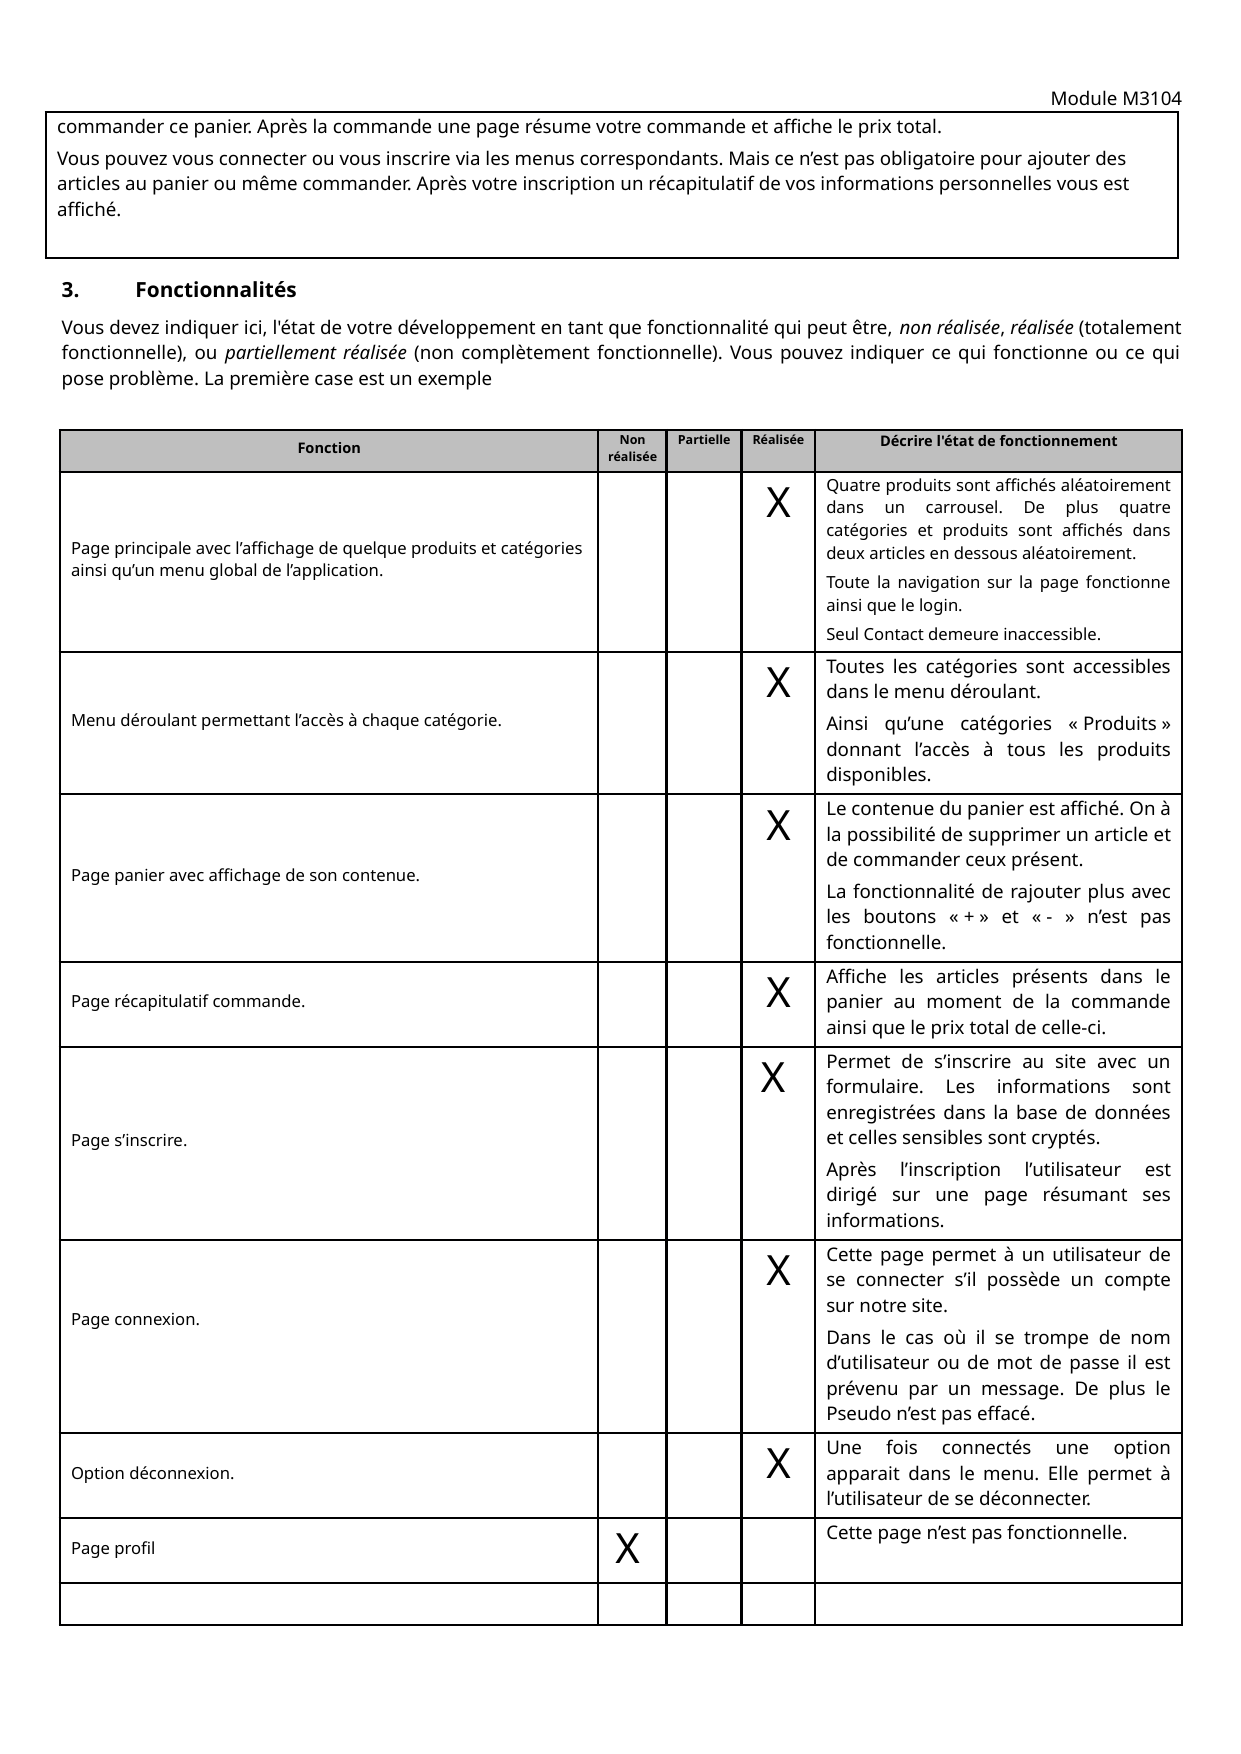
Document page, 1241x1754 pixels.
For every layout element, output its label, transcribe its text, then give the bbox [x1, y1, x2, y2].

table_cell X [743, 963, 814, 1046]
table_cell [61, 1584, 597, 1624]
table_cell Page profil [61, 1519, 597, 1582]
table_cell [668, 1434, 740, 1517]
table_cell Permet de s’inscrire au site avec un formulaire. Les informations sont enregistrées dans la base de données et celles sensibles sont cryptés. Après l’inscription l’utilisateur est dirigé sur une page résumant ses informations. [816, 1048, 1181, 1239]
table_cell [599, 795, 665, 961]
table_cell [599, 473, 665, 651]
table_cell Le contenue du panier est affiché. On à la possibilité de supprimer un article et de commander ceux présent. La fonctionnalité de rajouter plus avec les boutons « + » et « - » n’est pas fonctionnelle. [816, 795, 1181, 961]
table_cell X [599, 1519, 665, 1582]
table_cell [668, 473, 740, 651]
table_header Décrire l'état de fonctionnement [816, 431, 1181, 471]
table_cell [668, 963, 740, 1046]
table_cell [599, 1048, 665, 1239]
table_cell [668, 795, 740, 961]
table_cell [599, 653, 665, 793]
table_cell X [743, 1434, 814, 1517]
table_cell X [743, 653, 814, 793]
table_cell X [743, 1048, 814, 1239]
table_cell [743, 1519, 814, 1582]
table_cell Quatre produits sont affichés aléatoirement dans un carrousel. De plus quatre catégories et produits sont affichés dans deux articles en dessous aléatoirement. Toute la navigation sur la page fonctionne ainsi que le login. Seul Contact demeure inaccessible. [816, 473, 1181, 651]
table_cell Menu déroulant permettant l’accès à chaque catégorie. [61, 653, 597, 793]
table_cell Page connexion. [61, 1241, 597, 1432]
table_cell Page récapitulatif commande. [61, 963, 597, 1046]
table_cell [599, 1434, 665, 1517]
table_cell Page principale avec l’affichage de quelque produits et catégories ainsi qu’un menu global de l’application. [61, 473, 597, 651]
table_header Fonction [61, 431, 597, 471]
table_cell [599, 1584, 665, 1624]
table_cell [668, 1048, 740, 1239]
text Vous devez indiquer ici, l'état de votre développement en tant que fonctionnalité qui peut être, non réalisée, réalisée (totalement fonctionnelle), ou partiellement réalisée (non complètement fonctionnelle). Vous pouvez indiquer ce qui fonctionne ou ce qui pose problème. La première case est un exemple [61, 314, 1182, 391]
table_cell [668, 1241, 740, 1432]
table_cell X [743, 1241, 814, 1432]
table_cell [668, 653, 740, 793]
table_cell Page panier avec affichage de son contenue. [61, 795, 597, 961]
table_cell [668, 1519, 740, 1582]
table_cell Toutes les catégories sont accessibles dans le menu déroulant. Ainsi qu’une catégories « Produits » donnant l’accès à tous les produits disponibles. [816, 653, 1181, 793]
table_cell Une fois connectés une option apparait dans le menu. Elle permet à l’utilisateur de se déconnecter. [816, 1434, 1181, 1517]
table_cell Cette page n’est pas fonctionnelle. [816, 1519, 1181, 1582]
table_header Partielle [668, 431, 740, 471]
table_cell [816, 1584, 1181, 1624]
table_cell X [743, 473, 814, 651]
table_cell X [743, 795, 814, 961]
table_cell Page s’inscrire. [61, 1048, 597, 1239]
table_cell Affiche les articles présents dans le panier au moment de la commande ainsi que le prix total de celle-ci. [816, 963, 1181, 1046]
table_cell [743, 1584, 814, 1624]
table_header Non réalisée [599, 431, 665, 471]
table_cell Option déconnexion. [61, 1434, 597, 1517]
table_cell commander ce panier. Après la commande une page résume votre commande et affiche le prix total. Vous pouvez vous connecter ou vous inscrire via les menus correspondants. Mais ce n’est pas obligatoire pour ajouter des articles au panier ou même commander. Après votre inscription un récapitulatif de vos informations personnelles vous est affiché. [47, 113, 1177, 257]
table_cell Cette page permet à un utilisateur de se connecter s’il possède un compte sur notre site. Dans le cas où il se trompe de nom d’utilisateur ou de mot de passe il est prévenu par un message. De plus le Pseudo n’est pas effacé. [816, 1241, 1181, 1432]
list Fonctionnalités [61, 275, 1182, 304]
table_cell [599, 1241, 665, 1432]
table_header Réalisée [743, 431, 814, 471]
table_cell [599, 963, 665, 1046]
table_cell [668, 1584, 740, 1624]
